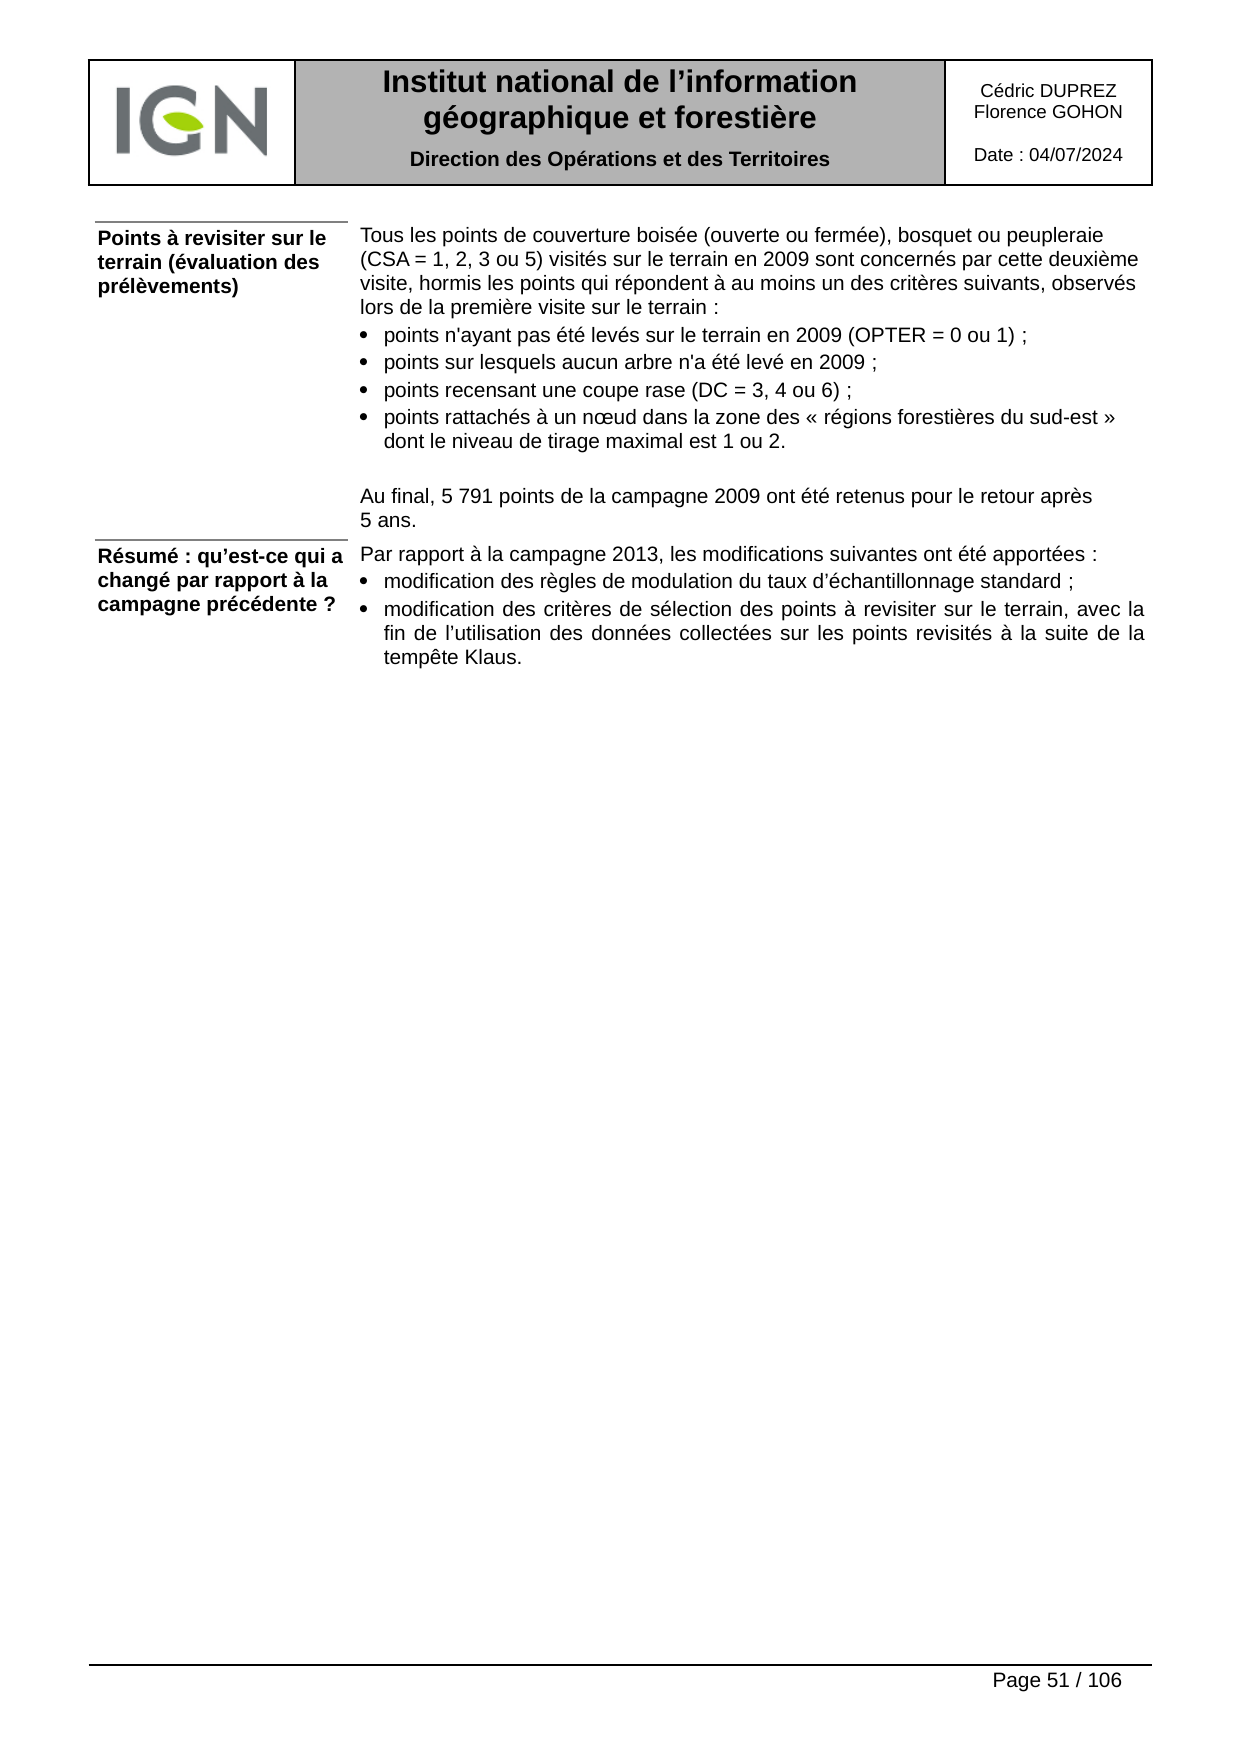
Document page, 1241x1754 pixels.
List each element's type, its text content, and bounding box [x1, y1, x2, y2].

table_cell [89, 186, 354, 219]
table_cell Points à revisiter sur le terrain (évaluation des prélèvements) [89, 220, 354, 538]
table_cell Tous les points de couverture boisée (ouverte ou fermée), bosquet ou peupleraie (CSA = 1, 2, 3 ou 5) visités sur le terrain en 2009 sont concernés par cette deuxième visite, hormis les points qui répondent à au moins un des critères suivants, observés lors de la première visite sur le terrain : points n'ayant pas été levés sur le terrain en 2009 (OPTER = 0 ou 1) ; points sur lesquels aucun arbre n'a été levé en 2009 ; points recensant une coupe rase (DC = 3, 4 ou 6) ; points rattachés à un nœud dans la zone des « régions forestières du sud-est » dont le niveau de tirage maximal est 1 ou 2. Au final, 5 791 points de la campagne 2009 ont été retenus pour le retour après 5 ans. [354, 220, 1152, 538]
table_cell Par rapport à la campagne 2013, les modifications suivantes ont été apportées : modification des règles de modulation du taux d’échantillonnage standard ; modification des critères de sélection des points à revisiter sur le terrain, avec la fin de l’utilisation des données collectées sur les points revisités à la suite de la tempête Klaus. [354, 538, 1152, 702]
picture [91, 62, 293, 180]
table_cell Résumé : qu’est-ce qui a changé par rapport à la campagne précédente ? [89, 538, 354, 702]
